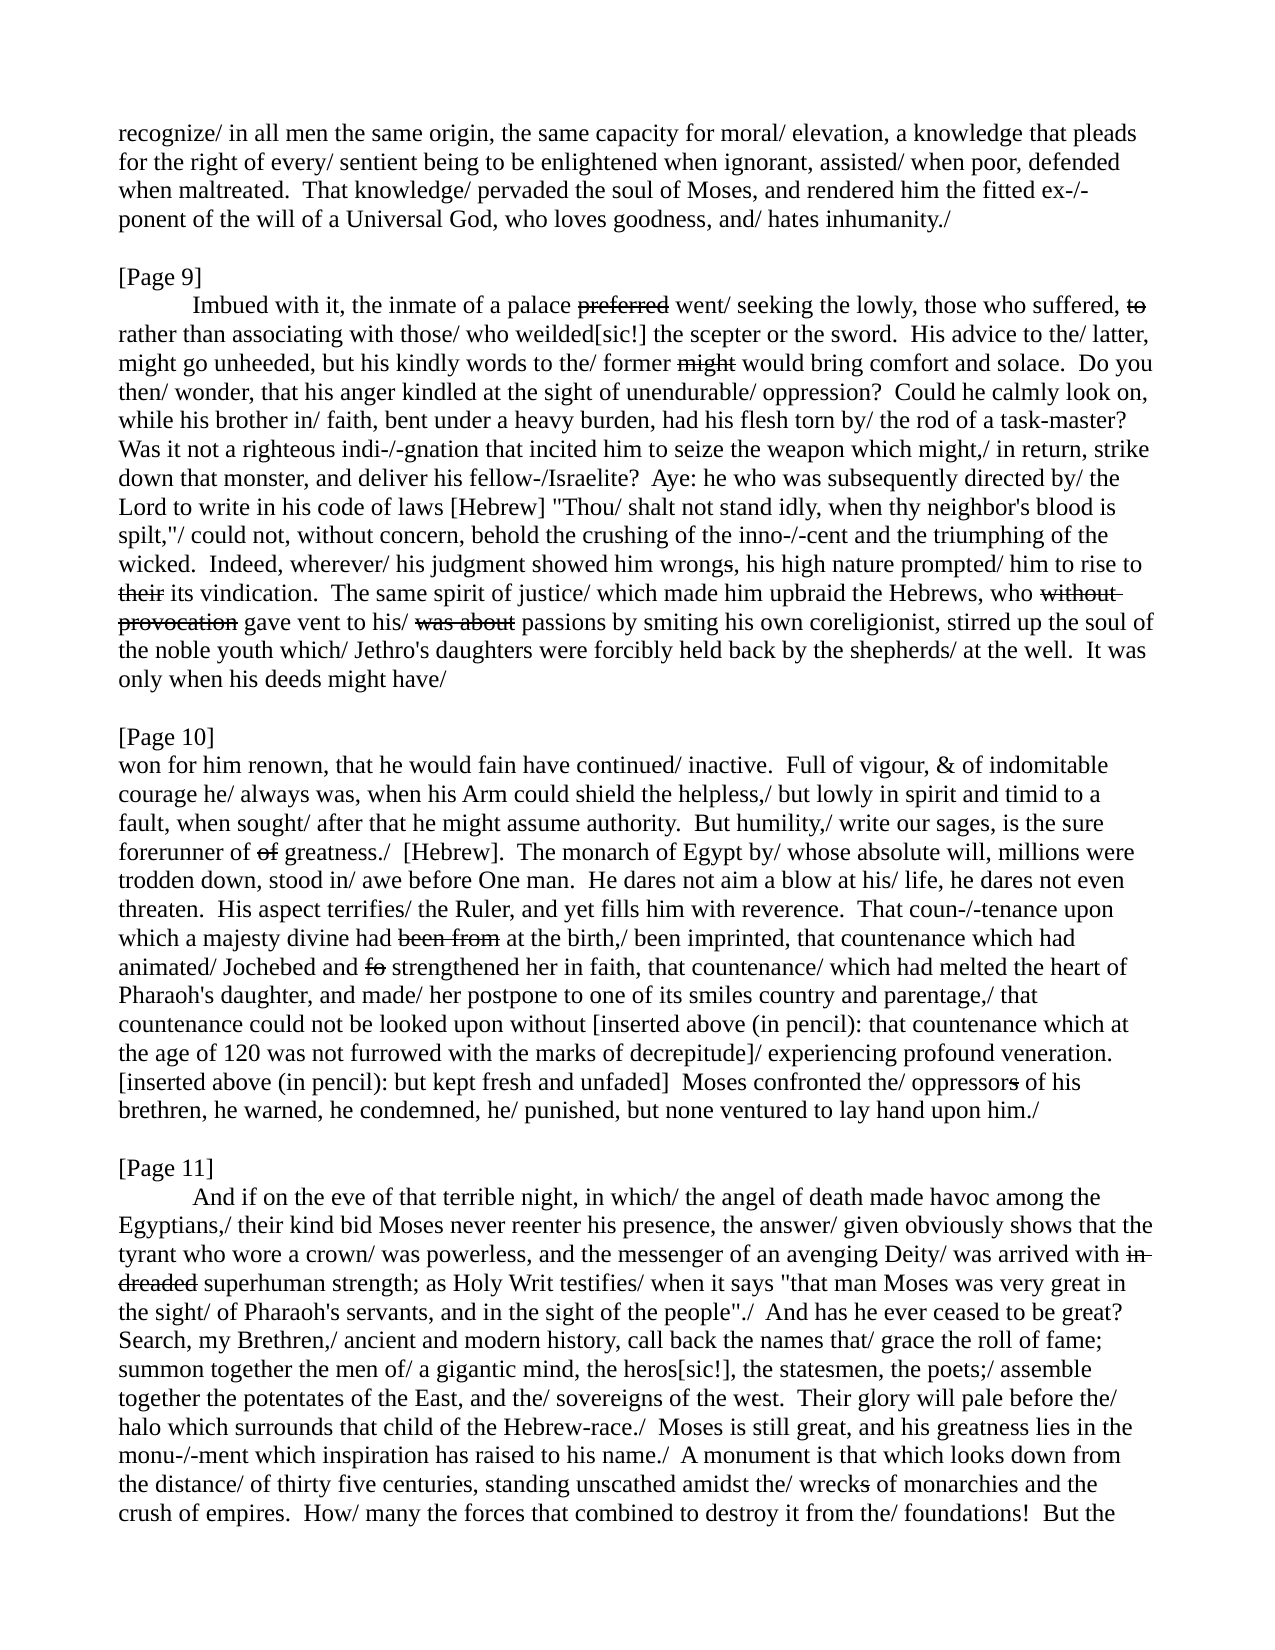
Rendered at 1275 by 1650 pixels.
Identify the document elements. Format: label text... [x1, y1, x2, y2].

text recognize/ in all men the same origin, the same capacity for moral/ elevation, a knowledge that pleads for the right of every/ sentient being to be enlightened when ignorant, assisted/ when poor, defended when maltreated. That knowledge/ pervaded the soul of Moses, and rendered him the fitted ex-/-ponent of the will of a Universal God, who loves goodness, and/ hates inhumanity./ [118, 118, 1157, 233]
text [Page 9] [118, 262, 1157, 291]
text Imbued with it, the inmate of a palace preferred went/ seeking the lowly, those who suffered, to rather than associating with those/ who weilded[sic!] the scepter or the sword. His advice to the/ latter, might go unheeded, but his kindly words to the/ former might would bring comfort and solace. Do you then/ wonder, that his anger kindled at the sight of unendurable/ oppression? Could he calmly look on, while his brother in/ faith, bent under a heavy burden, had his flesh torn by/ the rod of a task-master? Was it not a righteous indi-/-gnation that incited him to seize the weapon which might,/ in return, strike down that monster, and deliver his fellow-/Israelite? Aye: he who was subsequently directed by/ the Lord to write in his code of laws [Hebrew] "Thou/ shalt not stand idly, when thy neighbor's blood is spilt,"/ could not, without concern, behold the crushing of the inno-/-cent and the triumphing of the wicked. Indeed, wherever/ his judgment showed him wrongs, his high nature prompted/ him to rise to their its vindication. The same spirit of justice/ which made him upbraid the Hebrews, who without provocation gave vent to his/ was about passions by smiting his own coreligionist, stirred up the soul of the noble youth which/ Jethro's daughters were forcibly held back by the shepherds/ at the well. It was only when his deeds might have/ [118, 291, 1157, 693]
text And if on the eve of that terrible night, in which/ the angel of death made havoc among the Egyptians,/ their kind bid Moses never reenter his presence, the answer/ given obviously shows that the tyrant who wore a crown/ was powerless, and the messenger of an avenging Deity/ was arrived with in dreaded superhuman strength; as Holy Writ testifies/ when it says "that man Moses was very great in the sight/ of Pharaoh's servants, and in the sight of the people"./ And has he ever ceased to be great? Search, my Brethren,/ ancient and modern history, call back the names that/ grace the roll of fame; summon together the men of/ a gigantic mind, the heros[sic!], the statesmen, the poets;/ assemble together the potentates of the East, and the/ sovereigns of the west. Their glory will pale before the/ halo which surrounds that child of the Hebrew-race./ Moses is still great, and his greatness lies in the monu-/-ment which inspiration has raised to his name./ A monument is that which looks down from the distance/ of thirty five centuries, standing unscathed amidst the/ wrecks of monarchies and the crush of empires. How/ many the forces that combined to destroy it from the/ foundations! But the [118, 1182, 1157, 1527]
text won for him renown, that he would fain have continued/ inactive. Full of vigour, & of indomitable courage he/ always was, when his Arm could shield the helpless,/ but lowly in spirit and timid to a fault, when sought/ after that he might assume authority. But humility,/ write our sages, is the sure forerunner of of greatness./ [Hebrew]. The monarch of Egypt by/ whose absolute will, millions were trodden down, stood in/ awe before One man. He dares not aim a blow at his/ life, he dares not even threaten. His aspect terrifies/ the Ruler, and yet fills him with reverence. That coun-/-tenance upon which a majesty divine had been from at the birth,/ been imprinted, that countenance which had animated/ Jochebed and fo strengthened her in faith, that countenance/ which had melted the heart of Pharaoh's daughter, and made/ her postpone to one of its smiles country and parentage,/ that countenance could not be looked upon without [inserted above (in pencil): that countenance which at the age of 120 was not furrowed with the marks of decrepitude]/ experiencing profound veneration. [inserted above (in pencil): but kept fresh and unfaded] Moses confronted the/ oppressors of his brethren, he warned, he condemned, he/ punished, but none ventured to lay hand upon him./ [118, 751, 1157, 1124]
text [Page 11] [118, 1153, 1157, 1182]
text [Page 10] [118, 722, 1157, 751]
